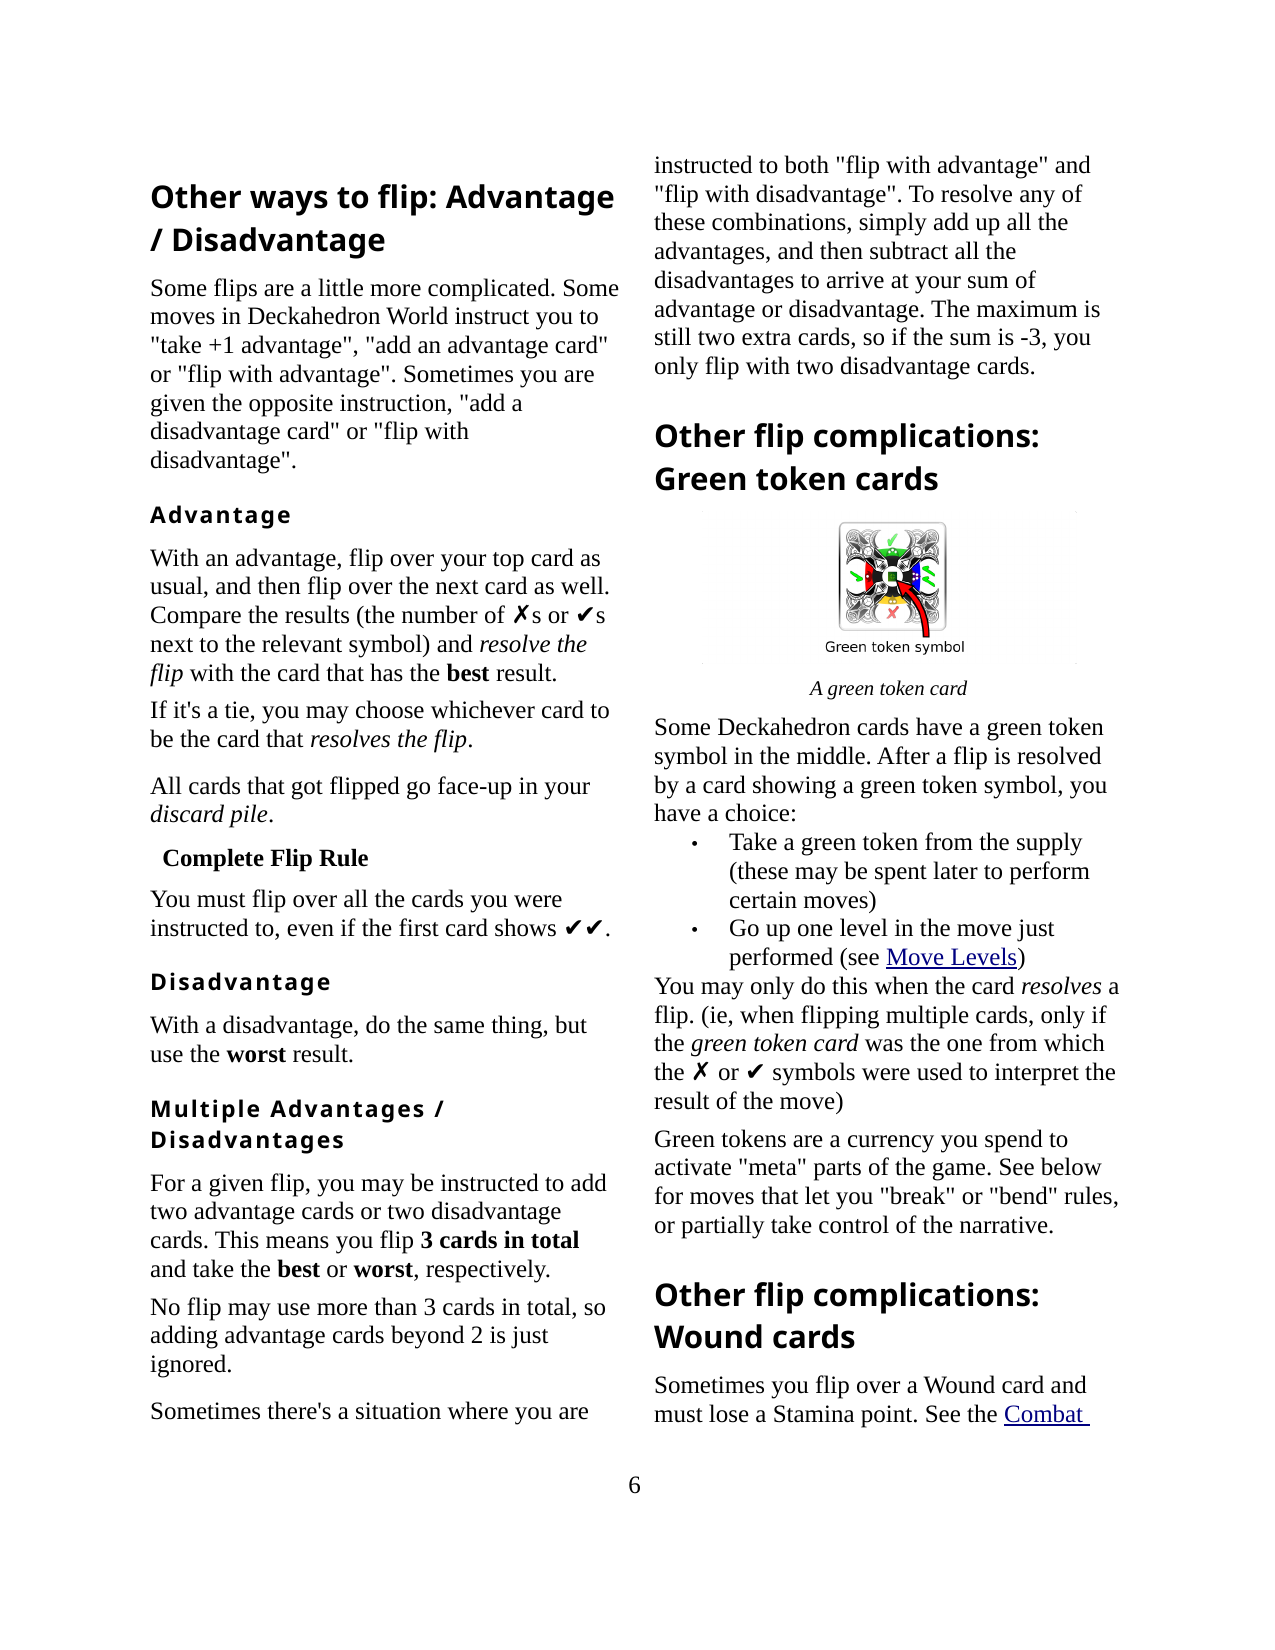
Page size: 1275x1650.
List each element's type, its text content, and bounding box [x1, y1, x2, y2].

text For a given flip, you may be instructed to add two advantage cards or two disadvantage cards. This means you flip 3 cards in total and take the best or worst, respectively. [150, 1168, 621, 1283]
text With an advantage, flip over your top card as usual, and then flip over the next card as well. Compare the results (the number of ✗s or ✔s next to the relevant symbol) and resolve the flip with the card that has the best result. [150, 543, 621, 686]
text You may only do this when the card resolves a flip. (ie, when flipping multiple cards, only if the green token card was the one from which the ✗ or ✔ symbols were used to interpret the result of the move) [654, 971, 1125, 1115]
list Go up one level in the move just performed (see Move Levels) [691, 913, 1125, 971]
text Some Deckahedron cards have a green token symbol in the middle. After a flip is resolved by a card showing a green token symbol, you have a choice: [654, 712, 1125, 827]
text All cards that got flipped go face-up in your discard pile. [150, 771, 621, 828]
text You must flip over all the cards you were instructed to, even if the first card shows ✔✔. [150, 884, 621, 941]
subtitle Advantage [150, 499, 621, 530]
text Green tokens are a currency you spend to activate "meta" parts of the game. See below for moves that let you "break" or "bend" rules, or partially take control of the narrative. [654, 1124, 1125, 1239]
list Take a green token from the supply (these may be spent later to perform certain moves) [691, 827, 1125, 913]
subtitle Other flip complications: Wound cards [654, 1273, 1125, 1358]
picture [702, 511, 1077, 664]
text No flip may use more than 3 cards in total, so adding advantage cards beyond 2 is just ignored. [150, 1292, 621, 1378]
subtitle Disadvantage [150, 966, 621, 998]
text Sometimes there's a situation where you are [150, 1396, 621, 1424]
subtitle Multiple Advantages / Disadvantages [150, 1093, 621, 1155]
text With a disadvantage, do the same thing, but use the worst result. [150, 1010, 621, 1068]
subtitle Other flip complications: Green token cards [654, 414, 1125, 499]
text instructed to both "flip with advantage" and "flip with disadvantage". To resolve any of these combinations, simply add up all the advantages, and then subtract all the disadvantages to arrive at your sum of advantage or disadvantage. The maximum is still two extra cards, so if the sum is -3, you only flip with two disadvantage cards. [654, 150, 1125, 380]
text Some flips are a little more complicated. Some moves in Deckahedron World instruct you to "take +1 advantage", "add an advantage card" or "flip with advantage". Sometimes you are given the opposite instruction, "add a disadvantage card" or "flip with disadvantage". [150, 273, 621, 474]
text If it's a tie, you may choose whichever card to be the card that resolves the flip. [150, 695, 621, 753]
subtitle Complete Flip Rule [162, 843, 621, 872]
text A green token card [654, 676, 1125, 700]
text Sometimes you flip over a Wound card and must lose a Stamina point. See the Combat [654, 1370, 1125, 1428]
subtitle Other ways to flip: Advantage / Disadvantage [150, 175, 621, 260]
